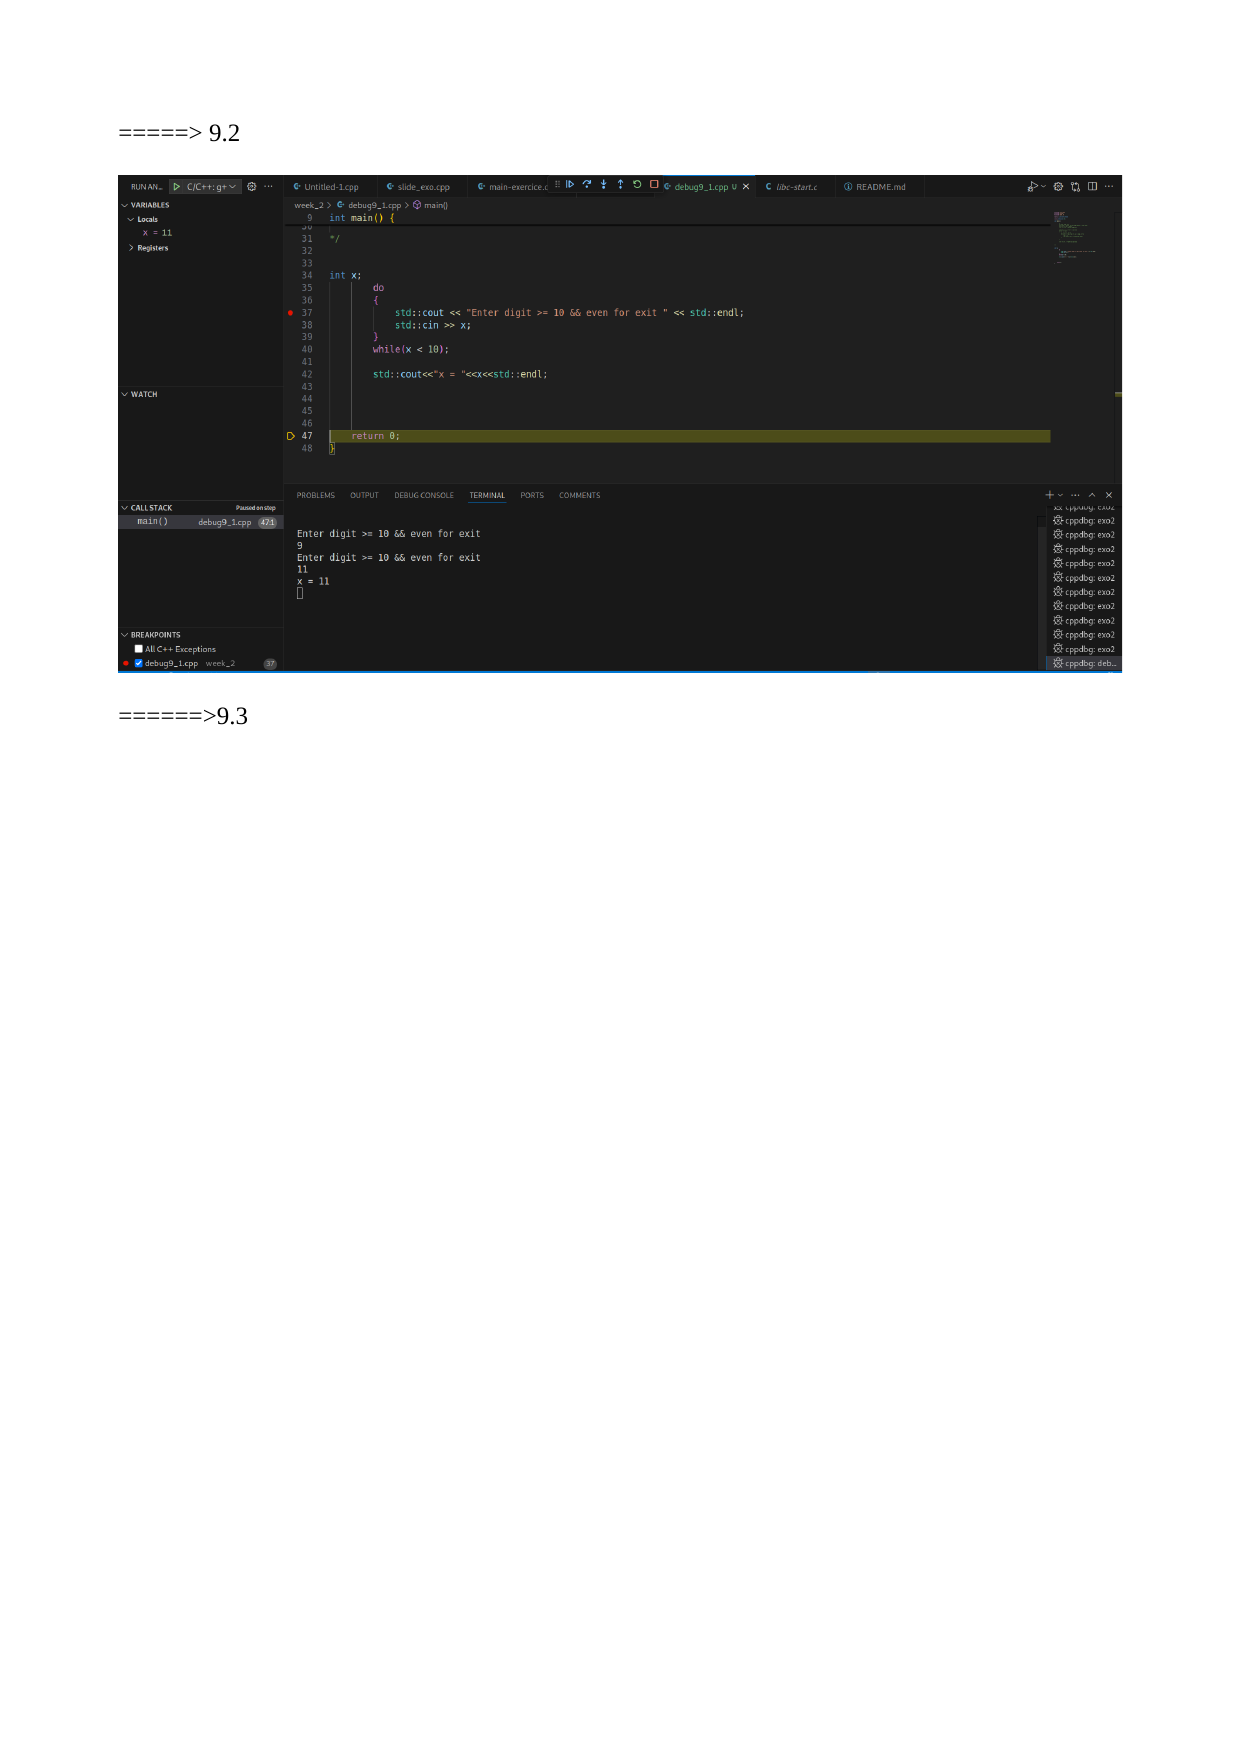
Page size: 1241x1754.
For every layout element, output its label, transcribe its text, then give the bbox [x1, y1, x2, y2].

text ======>9.3 [118, 701, 1122, 730]
text =====> 9.2 [118, 118, 1122, 147]
picture [118, 175, 1123, 673]
